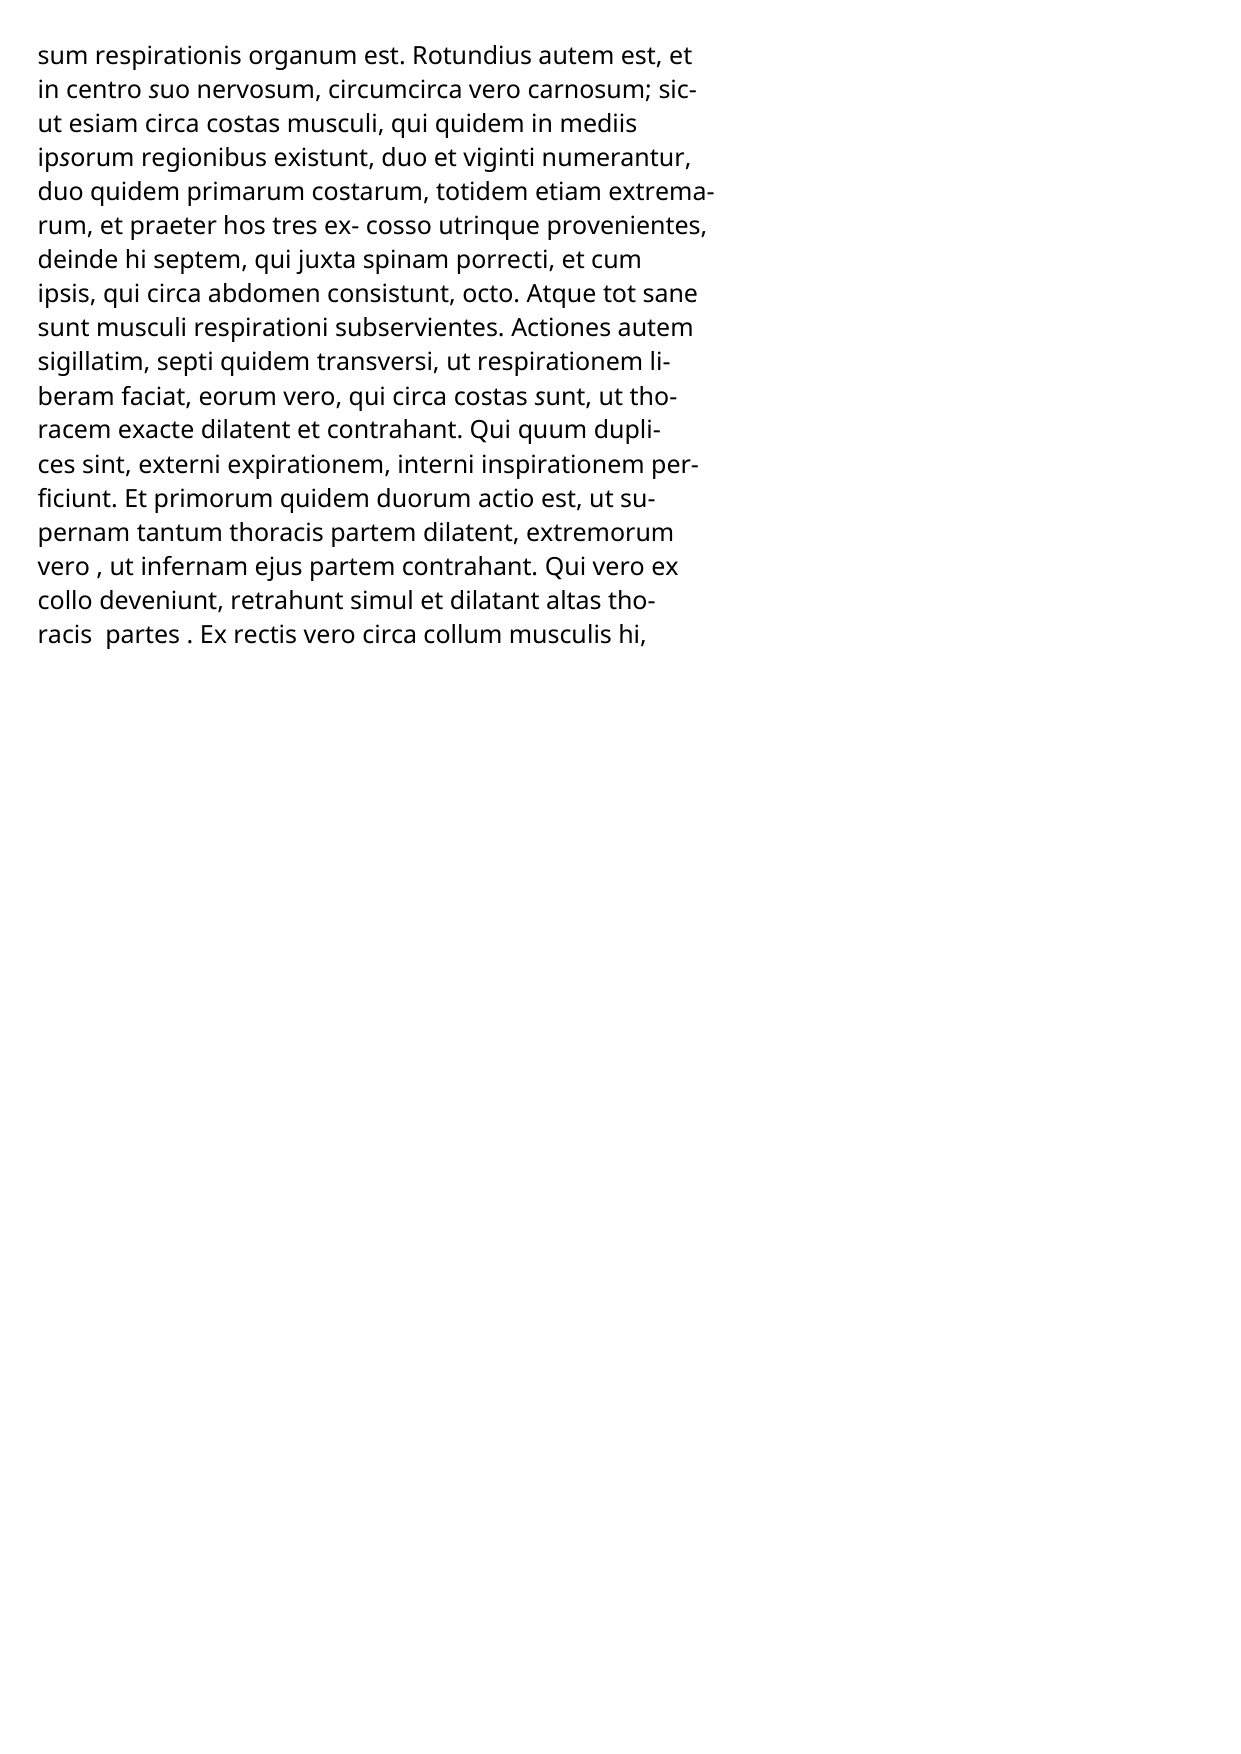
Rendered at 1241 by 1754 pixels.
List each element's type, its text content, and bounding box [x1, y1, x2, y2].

text sum respirationis organum est. Rotundius autem est, et in centro suo nervosum, circumcirca vero carnosum; sic- ut esiam circa costas musculi, qui quidem in mediis ipsorum regionibus existunt, duo et viginti numerantur, duo quidem primarum costarum, totidem etiam extrema- rum, et praeter hos tres ex- cosso utrinque provenientes, deinde hi septem, qui juxta spinam porrecti, et cum ipsis, qui circa abdomen consistunt, octo. Atque tot sane sunt musculi respirationi subservientes. Actiones autem sigillatim, septi quidem transversi, ut respirationem li- beram faciat, eorum vero, qui circa costas sunt, ut tho- racem exacte dilatent et contrahant. Qui quum dupli- ces sint, externi expirationem, interni inspirationem per- ficiunt. Et primorum quidem duorum actio est, ut su- pernam tantum thoracis partem dilatent, extremorum vero , ut infernam ejus partem contrahant. Qui vero ex collo deveniunt, retrahunt simul et dilatant altas tho- racis partes . Ex rectis vero circa collum musculis hi, [37, 37, 1203, 651]
